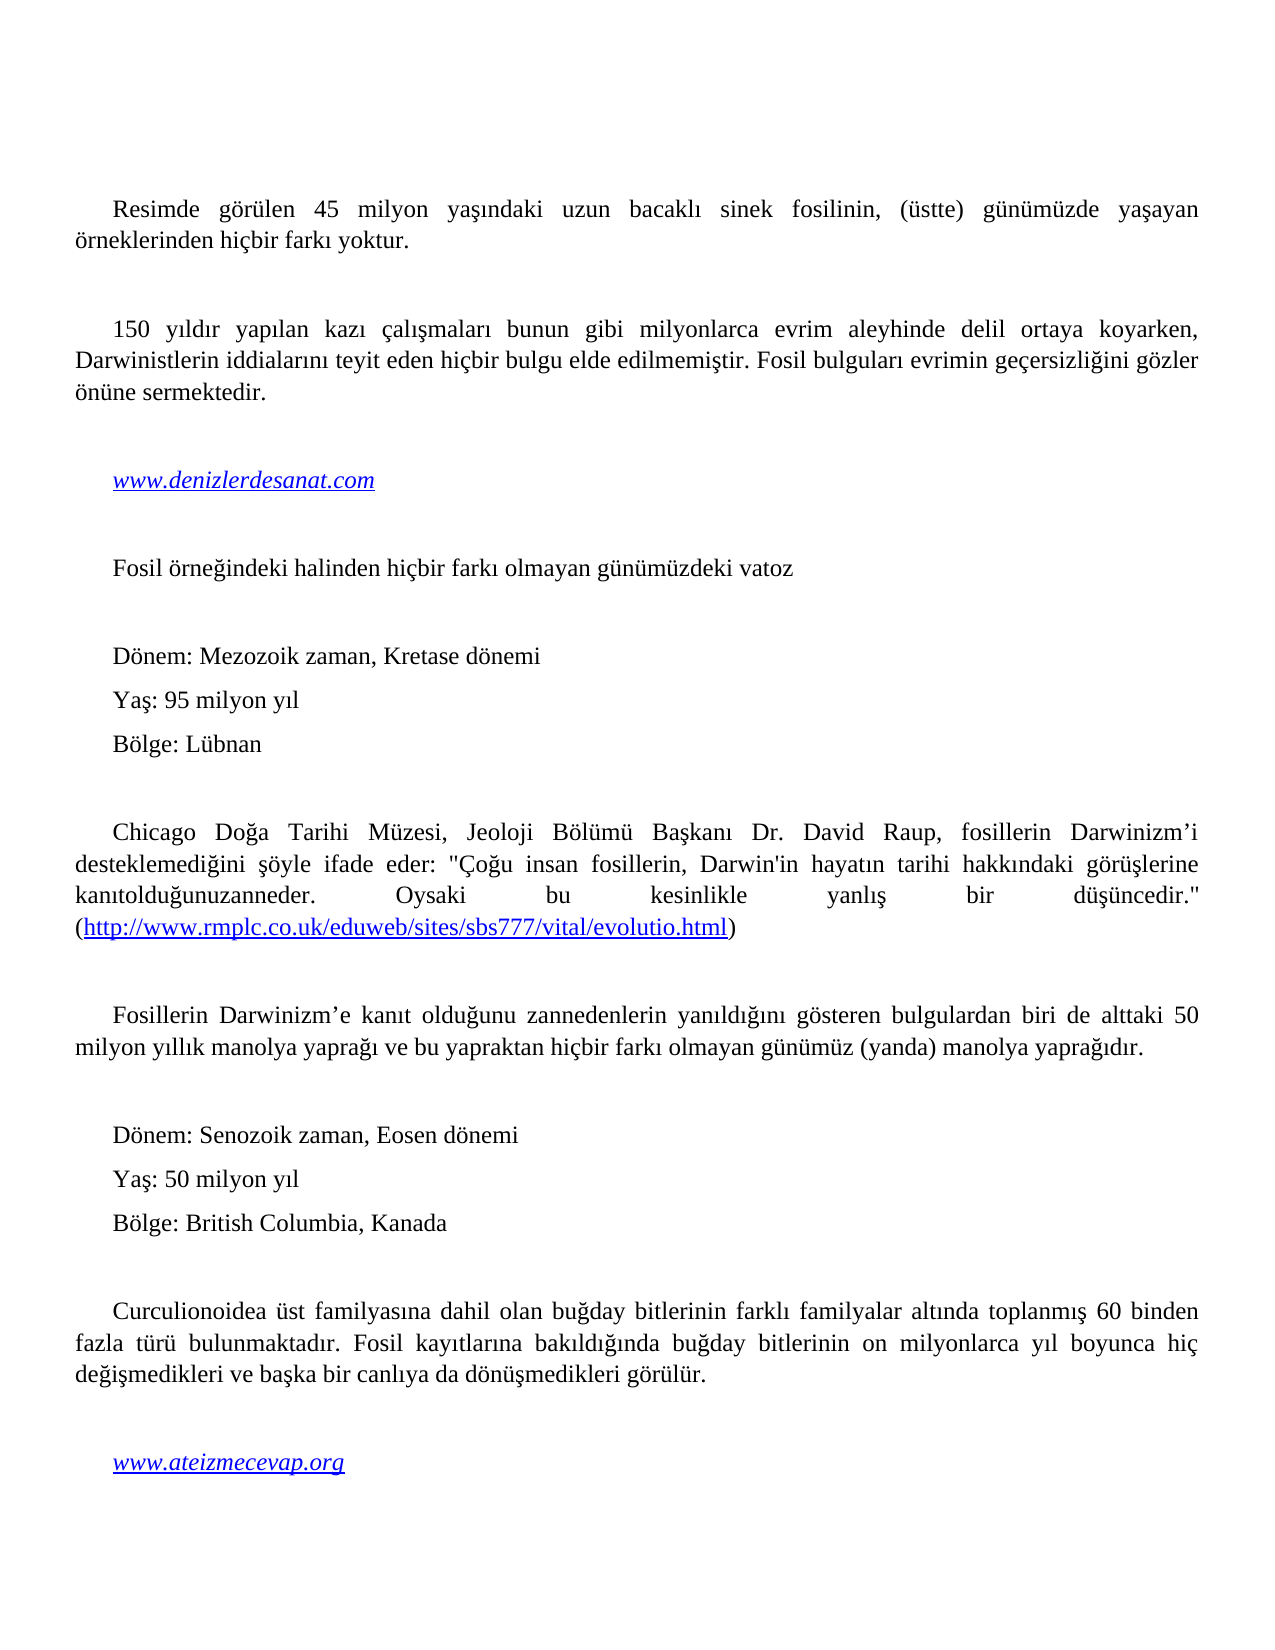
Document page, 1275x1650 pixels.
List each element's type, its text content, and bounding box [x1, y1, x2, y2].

text Bölge: Lübnan [75, 729, 1200, 758]
text Dönem: Senozoik zaman, Eosen dönemi [75, 1120, 1200, 1149]
text Yaş: 50 milyon yıl [75, 1164, 1200, 1193]
text Yaş: 95 milyon yıl [75, 685, 1200, 714]
text Dönem: Mezozoik zaman, Kretase dönemi [75, 641, 1200, 670]
text Chicago Doğa Tarihi Müzesi, Jeoloji Bölümü Başkanı Dr. David Raup, fosillerin Darwinizm’i desteklemediğini şöyle ifade eder: "Çoğu insan fosillerin, Darwin'in hayatın tarihi hakkındaki görüşlerine kanıtolduğunuzanneder. Oysaki bu kesinlikle yanlış bir düşüncedir." (http://www.rmplc.co.uk/eduweb/sites/sbs777/vital/evolutio.html) [75, 817, 1200, 941]
text www.denizlerdesanat.com [75, 465, 1200, 494]
text Curculionoidea üst familyasına dahil olan buğday bitlerinin farklı familyalar altında toplanmış 60 binden fazla türü bulunmaktadır. Fosil kayıtlarına bakıldığında buğday bitlerinin on milyonlarca yıl boyunca hiç değişmedikleri ve başka bir canlıya da dönüşmedikleri görülür. [75, 1296, 1200, 1388]
text Bölge: British Columbia, Kanada [75, 1208, 1200, 1237]
text Fosil örneğindeki halinden hiçbir farkı olmayan günümüzdeki vatoz [75, 553, 1200, 582]
text Resimde görülen 45 milyon yaşındaki uzun bacaklı sinek fosilinin, (üstte) günümüzde yaşayan örneklerinden hiçbir farkı yoktur. [75, 194, 1200, 254]
text Fosillerin Darwinizm’e kanıt olduğunu zannedenlerin yanıldığını gösteren bulgulardan biri de alttaki 50 milyon yıllık manolya yaprağı ve bu yapraktan hiçbir farkı olmayan günümüz (yanda) manolya yaprağıdır. [75, 1000, 1200, 1061]
text 150 yıldır yapılan kazı çalışmaları bunun gibi milyonlarca evrim aleyhinde delil ortaya koyarken, Darwinistlerin iddialarını teyit eden hiçbir bulgu elde edilmemiştir. Fosil bulguları evrimin geçersizliğini gözler önüne sermektedir. [75, 314, 1200, 406]
text www.ateizmecevap.org [75, 1447, 1200, 1476]
